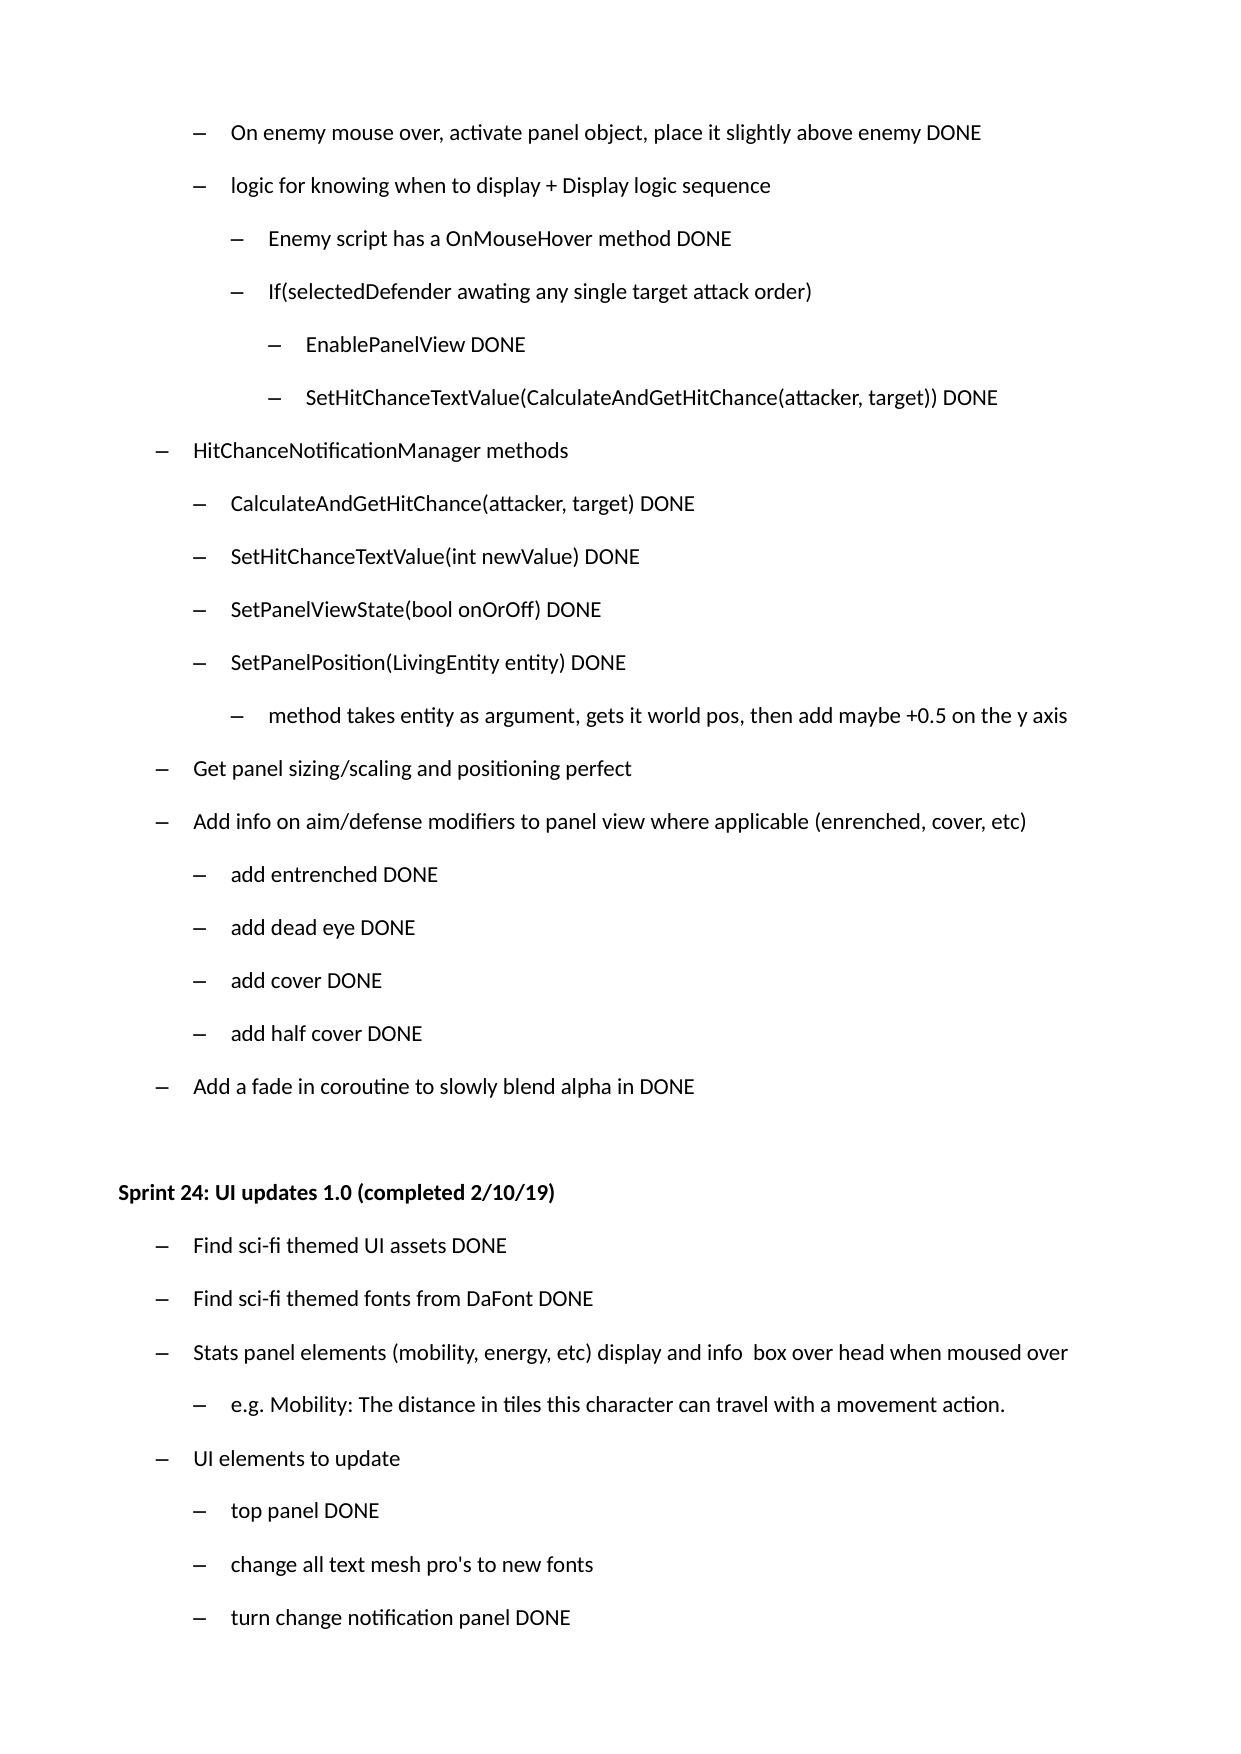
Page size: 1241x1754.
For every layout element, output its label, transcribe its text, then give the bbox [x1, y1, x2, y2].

list SetHitChanceTextValue(CalculateAndGetHitChance(attacker, target)) DONE [268, 383, 1122, 411]
list add half cover DONE [193, 1019, 1122, 1047]
list add entrenched DONE [193, 860, 1122, 888]
list Add info on aim/defense modifiers to panel view where applicable (enrenched, cover, etc) [156, 807, 1122, 835]
list add dead eye DONE [193, 913, 1122, 941]
list Add a fade in coroutine to slowly blend alpha in DONE [156, 1072, 1122, 1101]
list Find sci-fi themed UI assets DONE [156, 1232, 1122, 1259]
list EnablePanelView DONE [268, 330, 1122, 358]
list SetPanelViewState(bool onOrOff) DONE [193, 595, 1122, 623]
list change all text mesh pro's to new fonts [193, 1550, 1122, 1578]
list add cover DONE [193, 966, 1122, 994]
list UI elements to update [156, 1444, 1122, 1472]
list logic for knowing when to display + Display logic sequence [193, 171, 1122, 199]
list Stats panel elements (mobility, energy, etc) display and info box over head when moused over [156, 1338, 1122, 1366]
list SetPanelPosition(LivingEntity entity) DONE [193, 648, 1122, 676]
list Find sci-fi themed fonts from DaFont DONE [156, 1284, 1122, 1313]
list method takes entity as argument, gets it world pos, then add maybe +0.5 on the y axis [231, 701, 1122, 729]
list HitChanceNotificationManager methods [156, 436, 1122, 464]
list e.g. Mobility: The distance in tiles this character can travel with a movement action. [193, 1391, 1122, 1419]
list CalculateAndGetHitChance(attacker, target) DONE [193, 489, 1122, 517]
list top panel DONE [193, 1497, 1122, 1525]
list Enemy script has a OnMouseHover method DONE [231, 224, 1122, 252]
text Sprint 24: UI updates 1.0 (completed 2/10/19) [118, 1178, 1122, 1207]
list SetHitChanceTextValue(int newValue) DONE [193, 542, 1122, 570]
list On enemy mouse over, activate panel object, place it slightly above enemy DONE [193, 118, 1122, 146]
list turn change notification panel DONE [193, 1603, 1122, 1631]
list Get panel sizing/scaling and positioning perfect [156, 754, 1122, 782]
list If(selectedDefender awating any single target attack order) [231, 277, 1122, 305]
